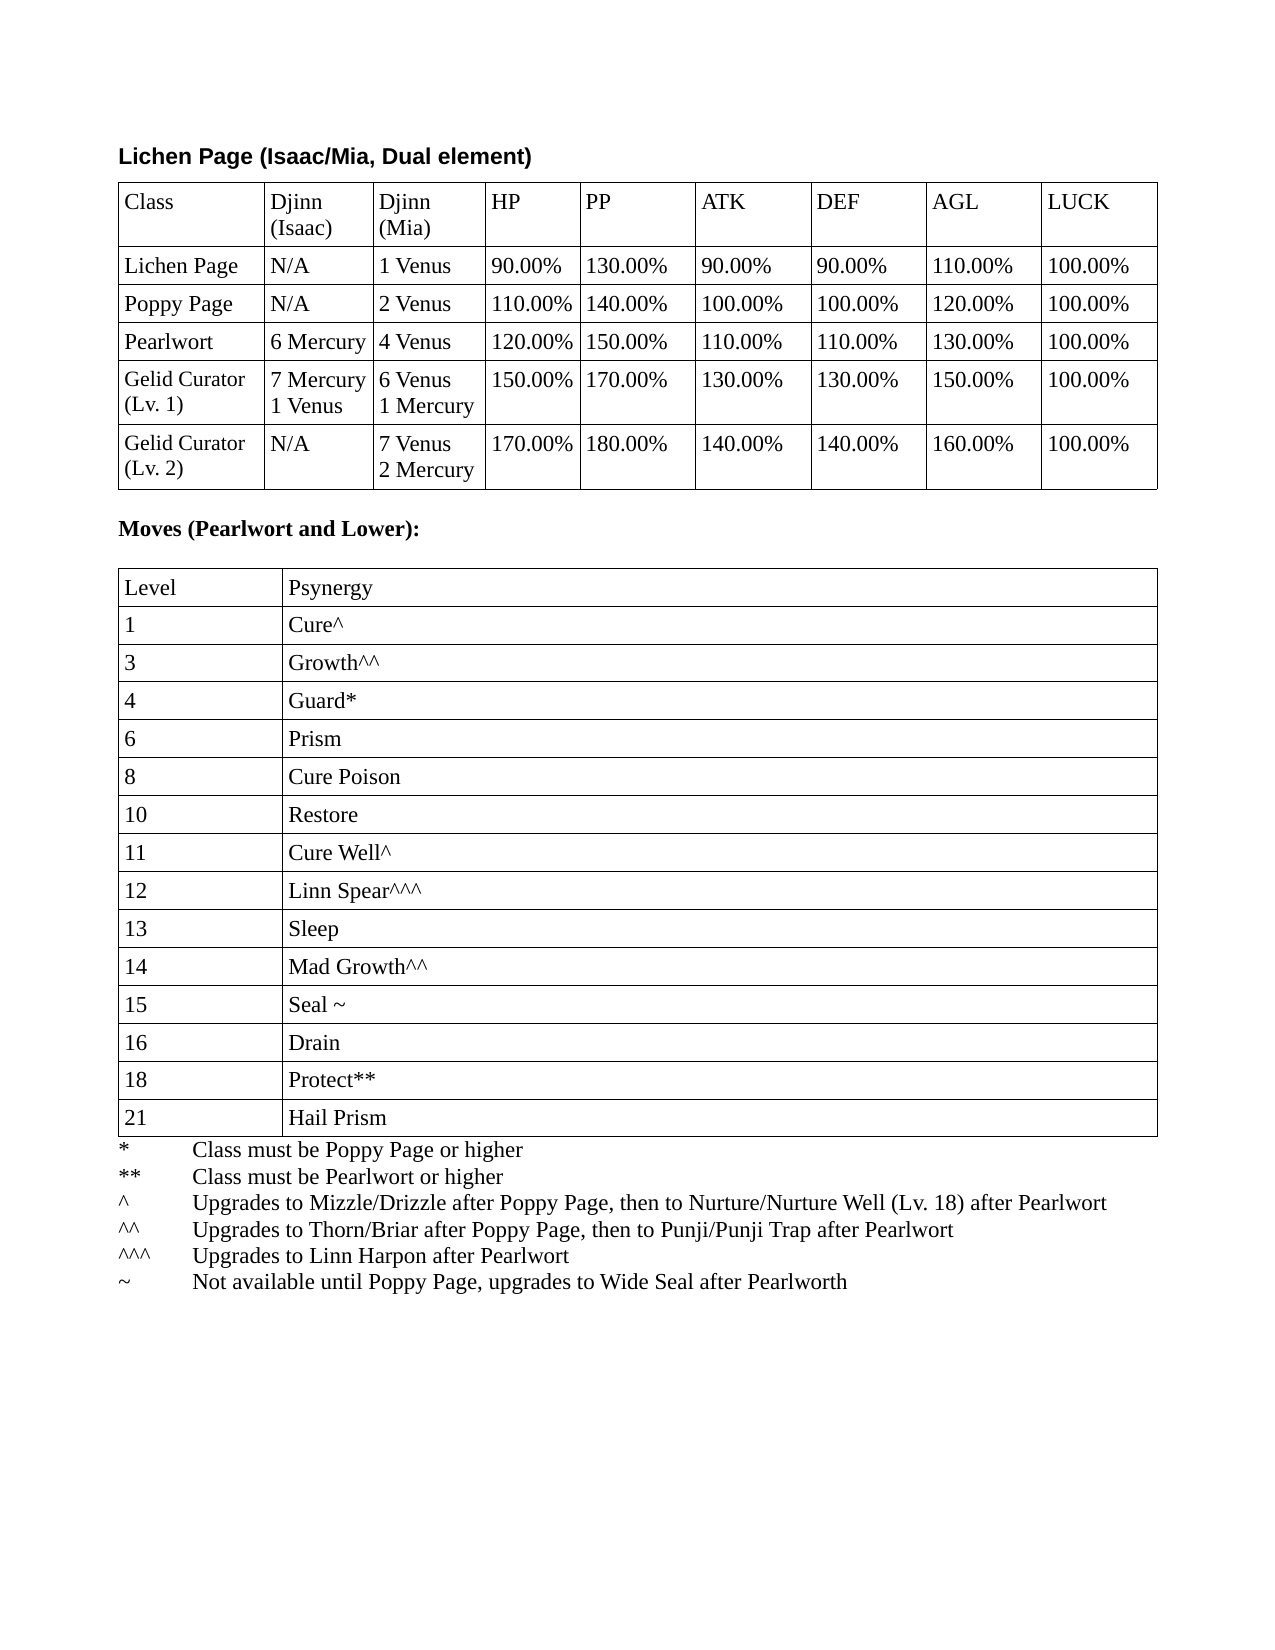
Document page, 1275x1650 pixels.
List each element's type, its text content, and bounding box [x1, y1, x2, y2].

table_cell Cure Poison [283, 758, 1157, 795]
table_cell Gelid Curator (Lv. 1) [119, 361, 264, 424]
text Moves (Pearlwort and Lower): [118, 515, 1157, 541]
table_cell 2 Venus [374, 285, 485, 322]
text ~ Not available until Poppy Page, upgrades to Wide Seal after Pearlworth [118, 1268, 1157, 1295]
table_cell 100.00% [1042, 247, 1157, 284]
table_cell Poppy Page [119, 285, 264, 322]
table_header AGL [927, 183, 1041, 246]
table_cell 150.00% [927, 361, 1041, 424]
table_cell 1 [119, 607, 282, 643]
table_header HP [486, 183, 580, 246]
table_cell 130.00% [696, 361, 811, 424]
table_cell Seal ~ [283, 986, 1157, 1023]
table_cell 110.00% [812, 323, 926, 360]
table_cell 7 Venus 2 Mercury [374, 425, 485, 488]
table_cell 110.00% [696, 323, 811, 360]
table_cell 3 [119, 645, 282, 681]
table_header Djinn (Isaac) [265, 183, 373, 246]
table_cell 18 [119, 1062, 282, 1098]
table_cell 100.00% [696, 285, 811, 322]
table_cell Cure Well^ [283, 834, 1157, 871]
table_cell Growth^^ [283, 645, 1157, 681]
text ^^^ Upgrades to Linn Harpon after Pearlwort [118, 1242, 1157, 1268]
text ** Class must be Pearlwort or higher [118, 1163, 1157, 1189]
table_cell 6 Mercury [265, 323, 373, 360]
table_cell N/A [265, 425, 373, 488]
table_cell Sleep [283, 910, 1157, 947]
table_cell 16 [119, 1024, 282, 1061]
table_cell Guard* [283, 682, 1157, 719]
text * Class must be Poppy Page or higher [118, 1137, 1157, 1163]
table_cell Gelid Curator (Lv. 2) [119, 425, 264, 488]
table_cell 100.00% [812, 285, 926, 322]
table_cell 140.00% [812, 425, 926, 488]
table_cell 7 Mercury 1 Venus [265, 361, 373, 424]
table_header Class [119, 183, 264, 246]
table_cell 4 Venus [374, 323, 485, 360]
table_cell Lichen Page [119, 247, 264, 284]
table_header ATK [696, 183, 811, 246]
table_cell 12 [119, 872, 282, 909]
table_cell 160.00% [927, 425, 1041, 488]
table_cell N/A [265, 247, 373, 284]
table_cell 4 [119, 682, 282, 719]
table_cell 100.00% [1042, 361, 1157, 424]
table_header Psynergy [283, 569, 1157, 606]
table_cell 110.00% [927, 247, 1041, 284]
table_cell 90.00% [486, 247, 580, 284]
table_cell 100.00% [1042, 285, 1157, 322]
table_cell 100.00% [1042, 323, 1157, 360]
subtitle Lichen Page (Isaac/Mia, Dual element) [118, 143, 1157, 169]
table_cell 170.00% [486, 425, 580, 488]
text ^ Upgrades to Mizzle/Drizzle after Poppy Page, then to Nurture/Nurture Well (Lv. 18) after Pearlwort [118, 1189, 1157, 1216]
table_cell 120.00% [927, 285, 1041, 322]
table_cell Cure^ [283, 607, 1157, 643]
table_cell N/A [265, 285, 373, 322]
text ^^ Upgrades to Thorn/Briar after Poppy Page, then to Punji/Punji Trap after Pearlwort [118, 1216, 1157, 1242]
table_header Level [119, 569, 282, 606]
table_cell 140.00% [581, 285, 695, 322]
table_cell 8 [119, 758, 282, 795]
table_cell 90.00% [696, 247, 811, 284]
table_cell Prism [283, 720, 1157, 757]
table_header PP [581, 183, 695, 246]
table_cell 14 [119, 948, 282, 985]
table_cell 150.00% [486, 361, 580, 424]
table_cell Protect** [283, 1062, 1157, 1098]
table_cell Linn Spear^^^ [283, 872, 1157, 909]
table_cell Hail Prism [283, 1100, 1157, 1136]
table_cell 180.00% [581, 425, 695, 488]
table_cell Drain [283, 1024, 1157, 1061]
table_cell Pearlwort [119, 323, 264, 360]
table_cell 6 [119, 720, 282, 757]
table_cell 6 Venus 1 Mercury [374, 361, 485, 424]
table_cell 13 [119, 910, 282, 947]
table_header DEF [812, 183, 926, 246]
table_header LUCK [1042, 183, 1157, 246]
table_cell 10 [119, 796, 282, 833]
table_cell 90.00% [812, 247, 926, 284]
table_cell 11 [119, 834, 282, 871]
table_cell 170.00% [581, 361, 695, 424]
table_cell 100.00% [1042, 425, 1157, 488]
table_cell 15 [119, 986, 282, 1023]
table_cell 120.00% [486, 323, 580, 360]
table_cell Restore [283, 796, 1157, 833]
table_cell 130.00% [812, 361, 926, 424]
table_cell 140.00% [696, 425, 811, 488]
table_cell 150.00% [581, 323, 695, 360]
table_cell 110.00% [486, 285, 580, 322]
table_cell Mad Growth^^ [283, 948, 1157, 985]
table_cell 1 Venus [374, 247, 485, 284]
table_cell 130.00% [581, 247, 695, 284]
table_cell 130.00% [927, 323, 1041, 360]
table_cell 21 [119, 1100, 282, 1136]
table_header Djinn (Mia) [374, 183, 485, 246]
